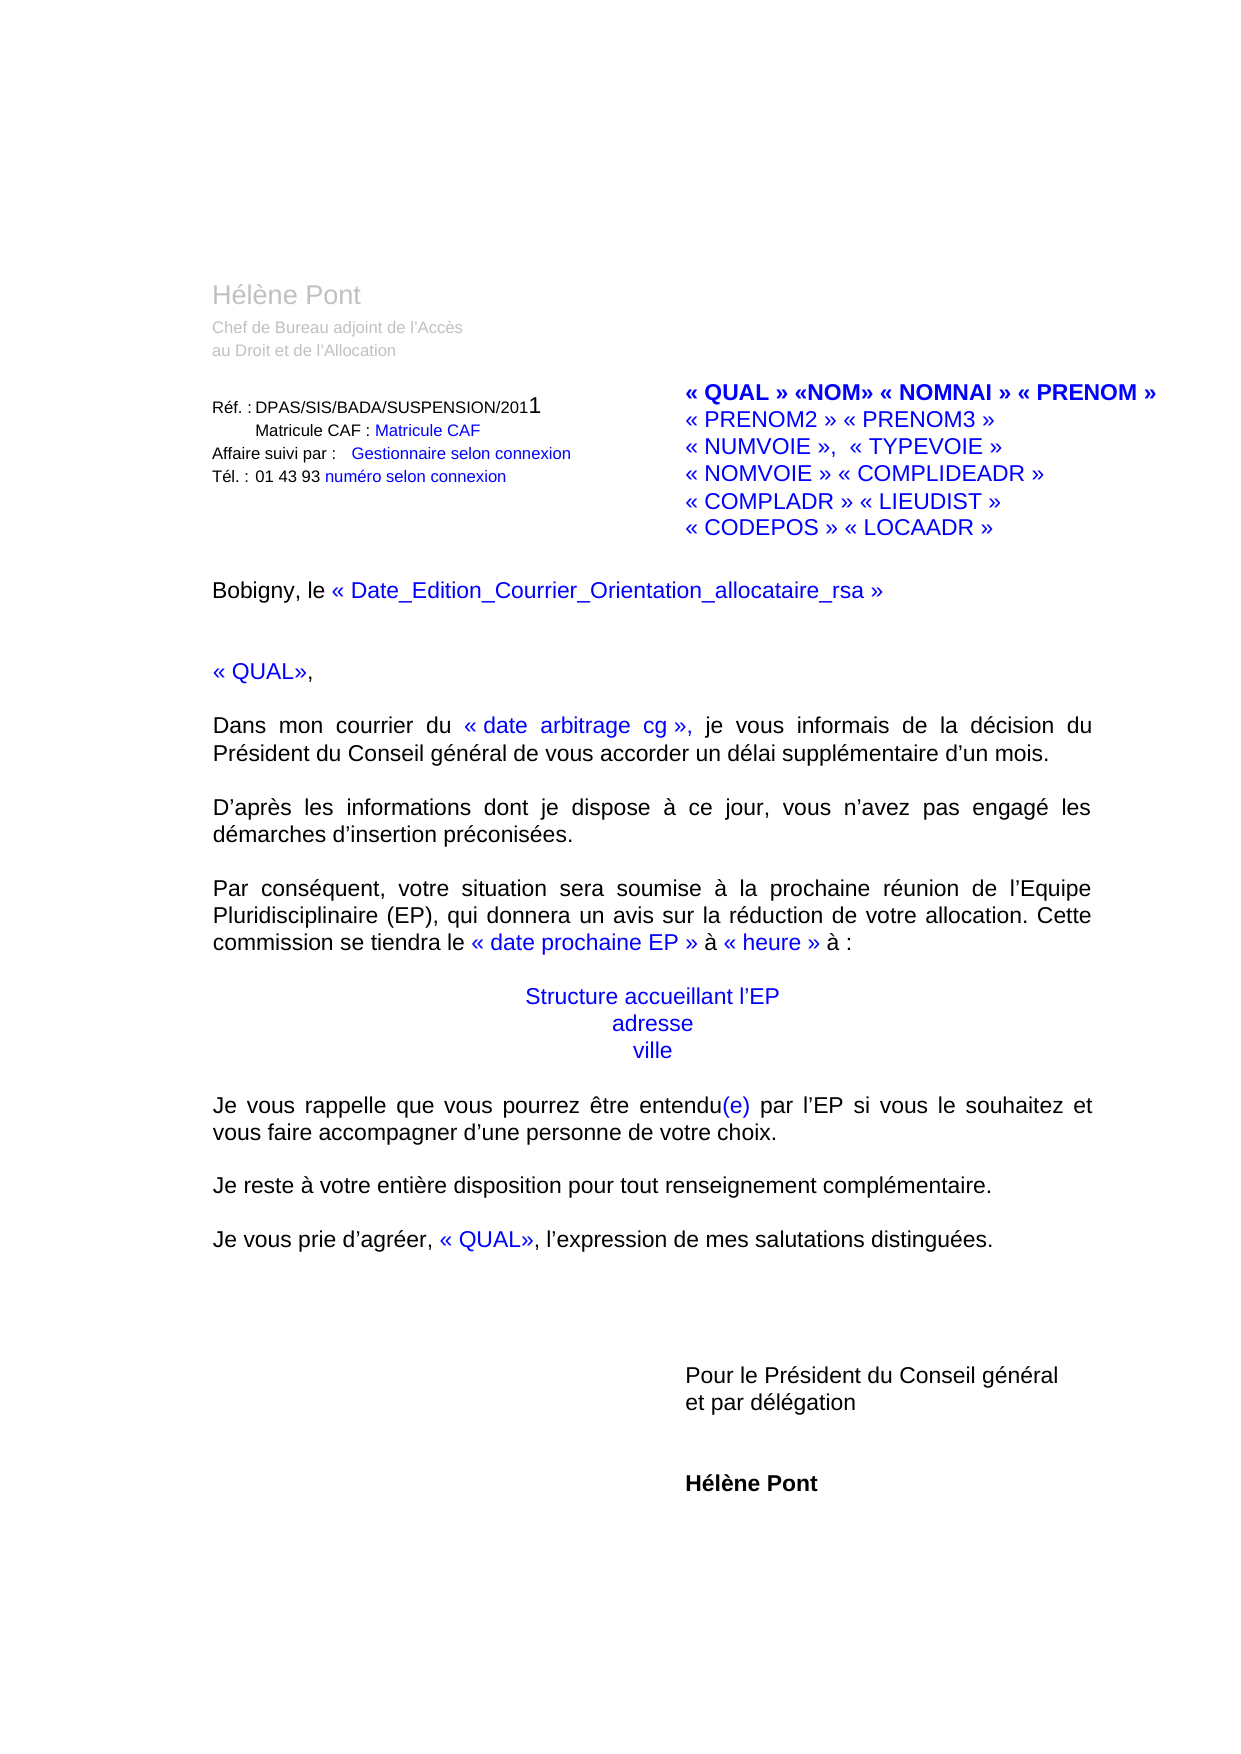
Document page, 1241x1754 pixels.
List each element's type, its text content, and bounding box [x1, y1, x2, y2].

table_cell DPAS/SIS/BADA/SUSPENSION/2011 Matricule CAF : Matricule CAF [255, 395, 655, 441]
table_cell [212, 379, 655, 395]
text Hélène Pont [685, 1469, 1092, 1496]
text Pour le Président du Conseil général [685, 1361, 1092, 1388]
text D’après les informations dont je dispose à ce jour, vous n’avez pas engagé les démarches d’insertion préconisées. [213, 793, 1092, 847]
text Structure accueillant l’EP [213, 983, 1092, 1010]
text Je vous prie d’agréer, « QUAL», l’expression de mes salutations distinguées. [213, 1226, 1092, 1253]
text adresse [213, 1010, 1092, 1037]
table_cell Bobigny, le « Date_Edition_Courrier_Orientation_allocataire_rsa » [212, 577, 1159, 603]
text et par délégation [685, 1388, 1092, 1415]
text Par conséquent, votre situation sera soumise à la prochaine réunion de l’Equipe Pluridisciplinaire (EP), qui donnera un avis sur la réduction de votre allocation. Cette commission se tiendra le « date prochaine EP » à « heure » à : [213, 874, 1092, 956]
table_cell « QUAL » «NOM» « NOMNAI » « PRENOM » « PRENOM2 » « PRENOM3 » « NUMVOIE », « TYPEVOIE » « NOMVOIE » « COMPLIDEADR » « COMPLADR » « LIEUDIST » « CODEPOS » « LOCAADR » [685, 379, 1159, 568]
table_cell [655, 379, 685, 568]
text « QUAL», [213, 658, 1092, 685]
table_cell Réf. : [212, 395, 255, 441]
table_cell [212, 487, 655, 568]
table_cell [212, 361, 1159, 379]
text Je vous rappelle que vous pourrez être entendu(e) par l’EP si vous le souhaitez et vous faire accompagner d’une personne de votre choix. [213, 1091, 1092, 1145]
table_cell Tél. : [212, 464, 255, 487]
table_header Hélène Pont Chef de Bureau adjoint de l’Accès au Droit et de l’Allocation [212, 278, 655, 361]
text Je reste à votre entière disposition pour tout renseignement complémentaire. [213, 1172, 1092, 1198]
text ville [213, 1037, 1092, 1064]
table_cell Affaire suivi par : [212, 441, 351, 464]
table_cell Gestionnaire selon connexion [351, 441, 655, 464]
text Dans mon courrier du « date arbitrage cg », je vous informais de la décision du Président du Conseil général de vous accorder un délai supplémentaire d’un mois. [213, 712, 1092, 766]
table_header [655, 278, 1159, 361]
table_cell 01 43 93 numéro selon connexion [255, 464, 655, 487]
table_cell [212, 568, 1159, 577]
